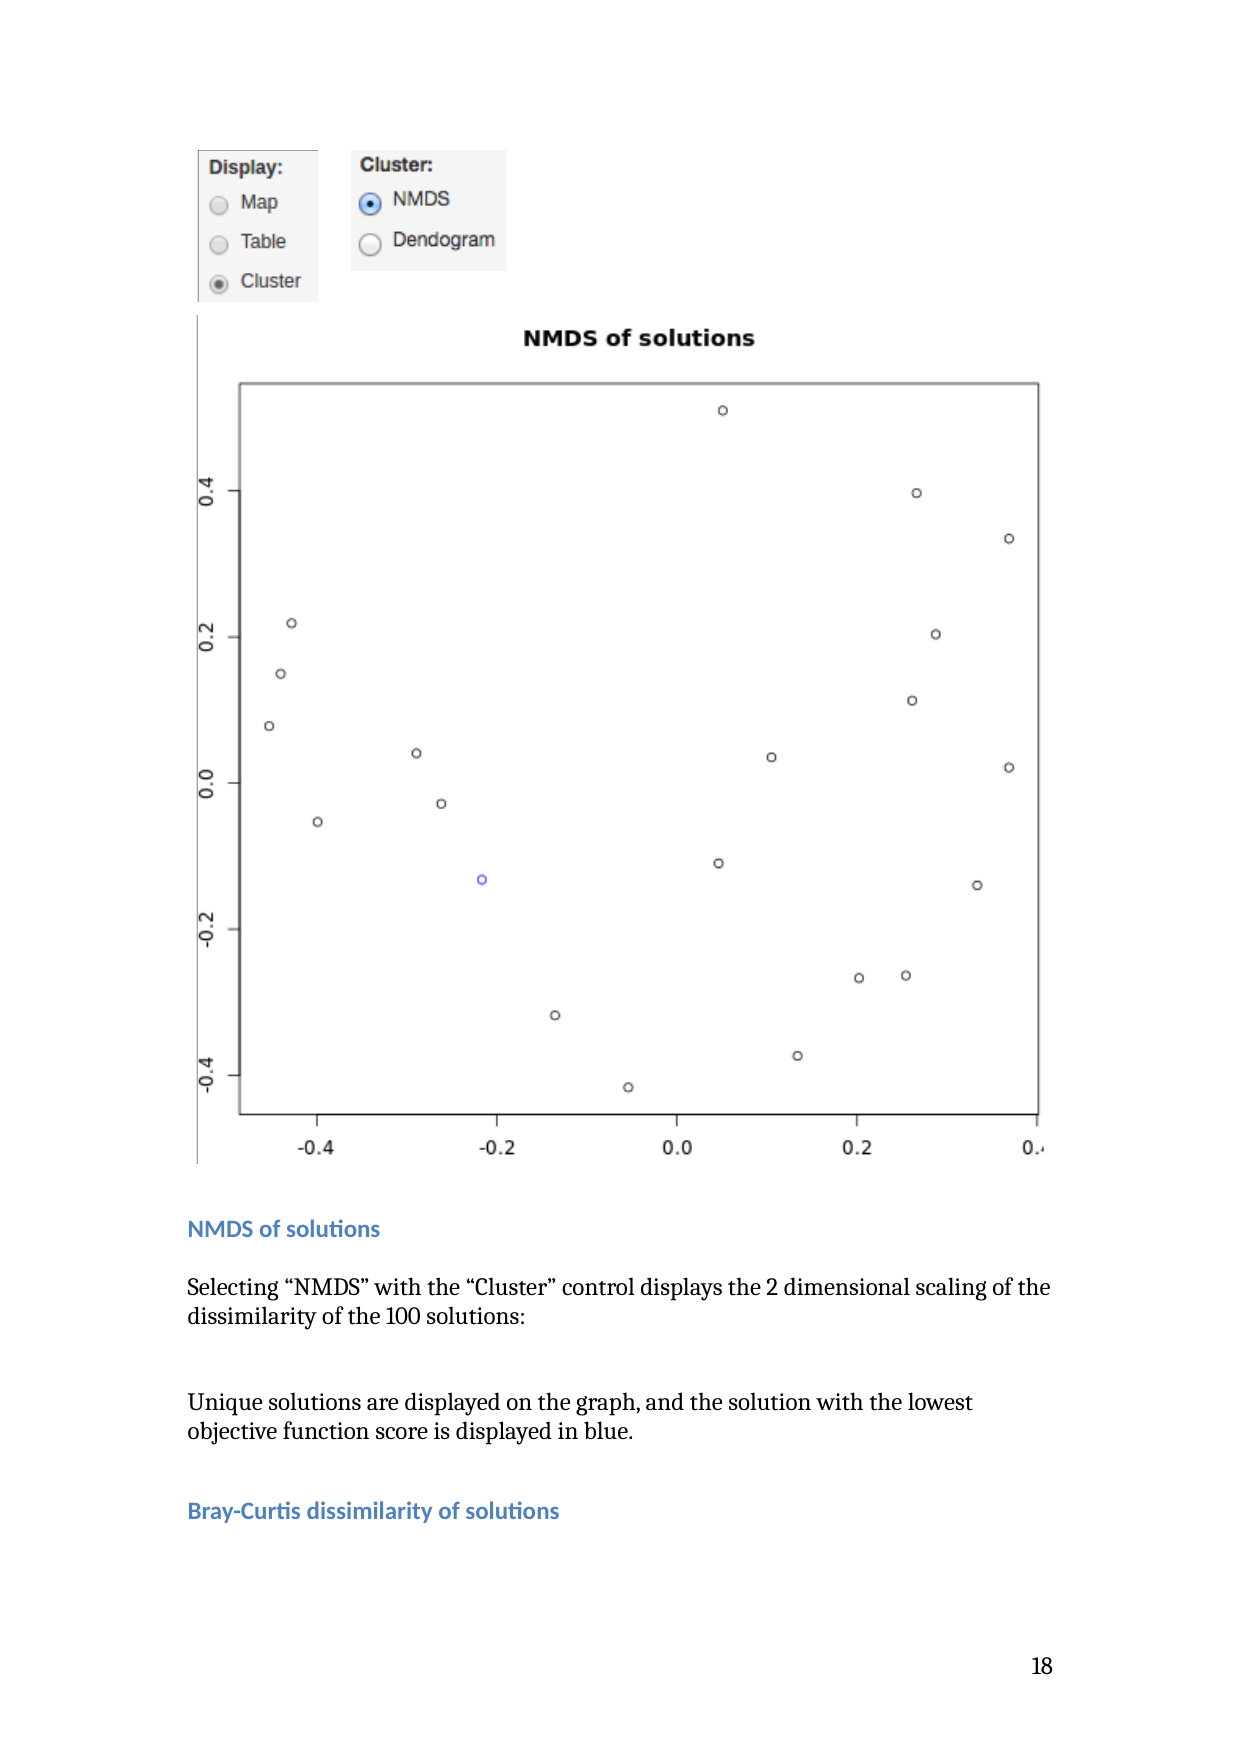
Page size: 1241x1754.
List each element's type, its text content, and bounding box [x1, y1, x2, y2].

picture [196, 315, 1044, 1164]
picture [197, 150, 319, 302]
subtitle Bray-Curtis dissimilarity of solutions [187, 1495, 1053, 1525]
subtitle NMDS of solutions [187, 1213, 1053, 1244]
picture [351, 150, 507, 271]
text Unique solutions are displayed on the graph, and the solution with the lowest objective function score is displayed in blue. [187, 1388, 1053, 1445]
text Selecting “NMDS” with the “Cluster” control displays the 2 dimensional scaling of the dissimilarity of the 100 solutions: [187, 1273, 1053, 1330]
